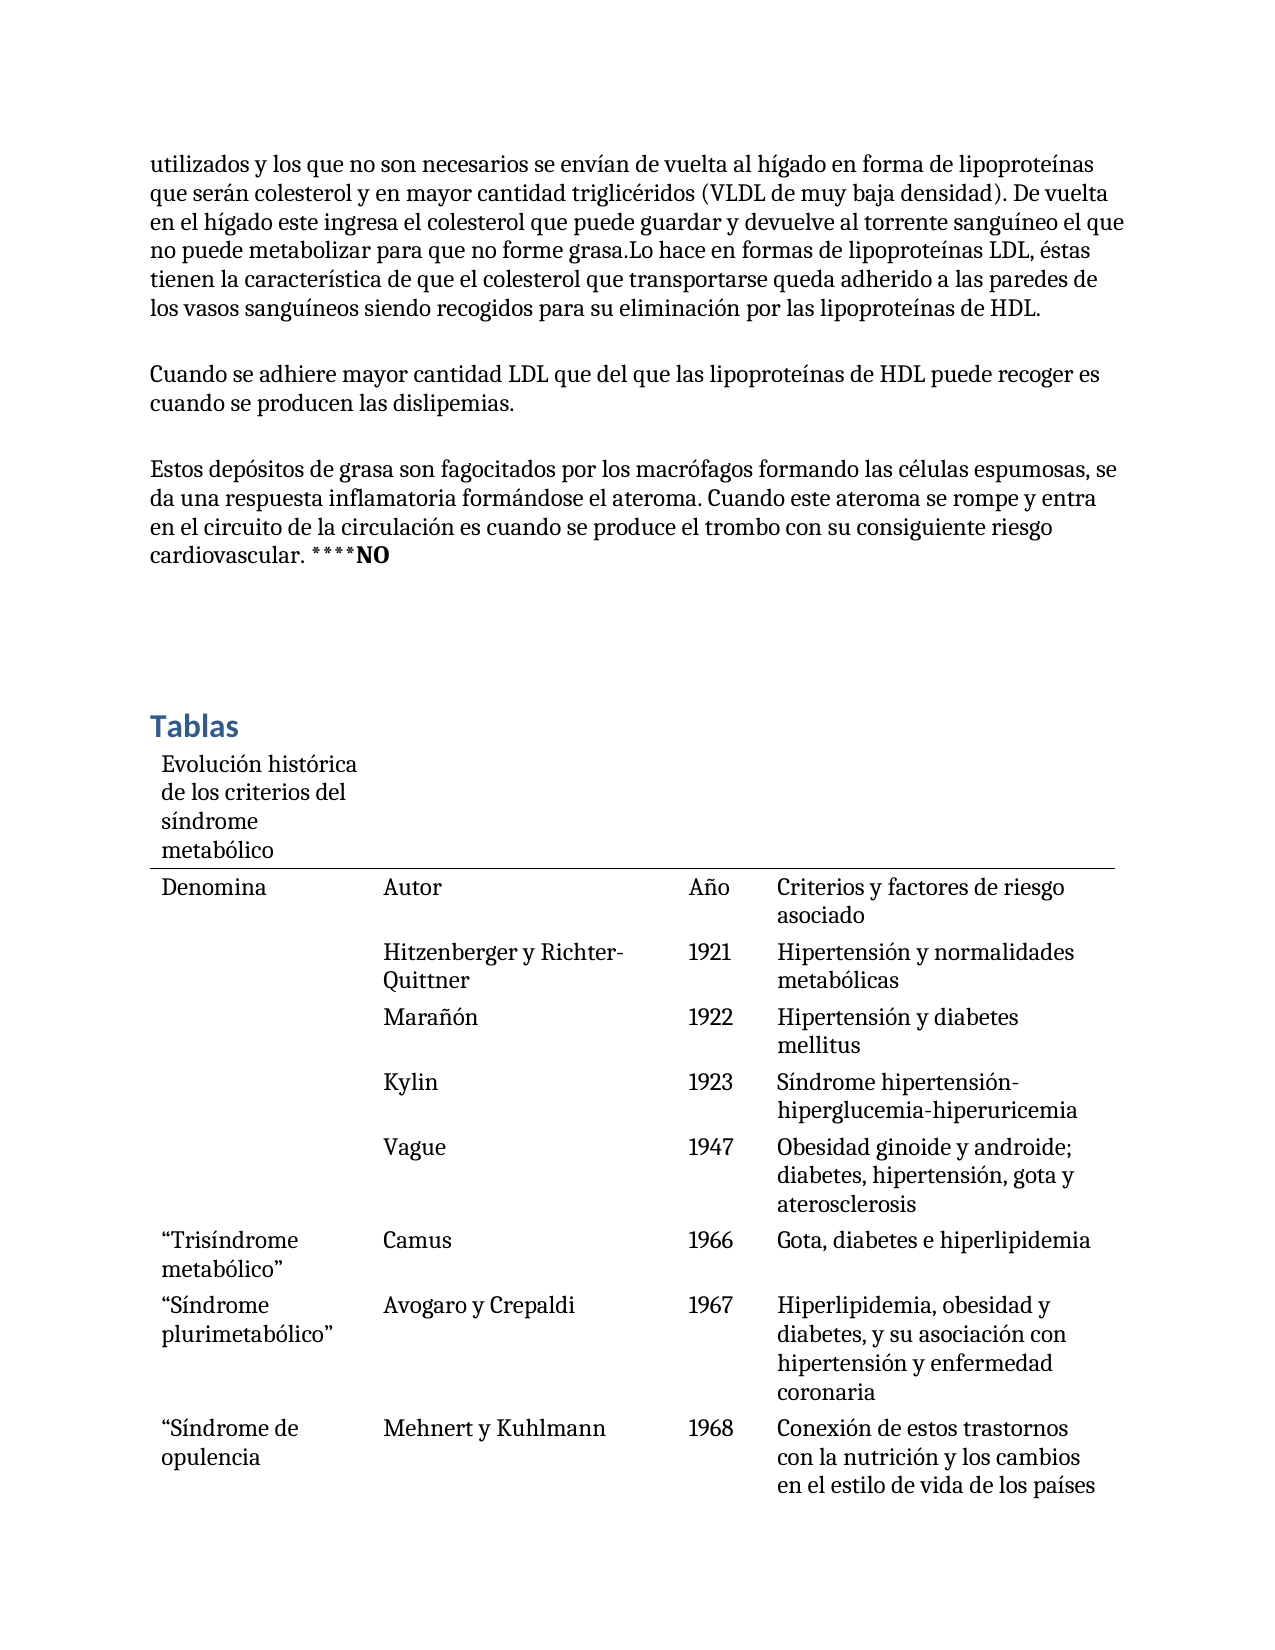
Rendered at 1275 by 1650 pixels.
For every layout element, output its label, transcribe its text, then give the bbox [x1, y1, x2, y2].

table_cell [150, 999, 372, 1064]
table_cell [150, 1064, 372, 1129]
table_header [766, 746, 1115, 868]
table_cell Camus [372, 1223, 677, 1287]
table_cell 1922 [678, 999, 766, 1064]
subtitle Tablas [150, 705, 1125, 746]
table_cell Año [678, 869, 766, 934]
table_cell 1921 [678, 934, 766, 999]
table_cell Denomina [150, 869, 372, 934]
table_cell Gota, diabetes e hiperlipidemia [766, 1223, 1115, 1287]
table_cell “Síndrome plurimetabólico” [150, 1288, 372, 1410]
table_cell [150, 1129, 372, 1222]
table_cell Hiperlipidemia, obesidad y diabetes, y su asociación con hipertensión y enfermedad coronaria [766, 1288, 1115, 1410]
table_cell Conexión de estos trastornos con la nutrición y los cambios en el estilo de vida de los países [766, 1410, 1115, 1500]
table_cell Hipertensión y normalidades metabólicas [766, 934, 1115, 999]
table_header Evolución histórica de los criterios del síndrome metabólico [150, 746, 372, 868]
table_cell Kylin [372, 1064, 677, 1129]
table_cell 1968 [678, 1410, 766, 1500]
table_header [678, 746, 766, 868]
text Cuando se adhiere mayor cantidad LDL que del que las lipoproteínas de HDL puede recoger es cuando se producen las dislipemias. [150, 360, 1125, 417]
table_cell [150, 934, 372, 999]
table_header [372, 746, 677, 868]
table_cell Obesidad ginoide y androide; diabetes, hipertensión, gota y aterosclerosis [766, 1129, 1115, 1222]
table_cell Síndrome hipertensión-hiperglucemia-hiperuricemia [766, 1064, 1115, 1129]
text Estos depósitos de grasa son fagocitados por los macrófagos formando las células espumosas, se da una respuesta inflamatoria formándose el ateroma. Cuando este ateroma se rompe y entra en el circuito de la circulación es cuando se produce el trombo con su consiguiente riesgo cardiovascular. ****NO [150, 455, 1125, 570]
table_cell Vague [372, 1129, 677, 1222]
table_cell 1966 [678, 1223, 766, 1287]
text utilizados y los que no son necesarios se envían de vuelta al hígado en forma de lipoproteínas que serán colesterol y en mayor cantidad triglicéridos (VLDL de muy baja densidad). De vuelta en el hígado este ingresa el colesterol que puede guardar y devuelve al torrente sanguíneo el que no puede metabolizar para que no forme grasa.Lo hace en formas de lipoproteínas LDL, éstas tienen la característica de que el colesterol que transportarse queda adherido a las paredes de los vasos sanguíneos siendo recogidos para su eliminación por las lipoproteínas de HDL. [150, 150, 1125, 322]
table_cell Criterios y factores de riesgo asociado [766, 869, 1115, 934]
table_cell 1923 [678, 1064, 766, 1129]
table_cell 1967 [678, 1288, 766, 1410]
table_cell Marañón [372, 999, 677, 1064]
table_cell 1947 [678, 1129, 766, 1222]
table_cell “Síndrome de opulencia [150, 1410, 372, 1500]
table_cell Mehnert y Kuhlmann [372, 1410, 677, 1500]
table_cell Autor [372, 869, 677, 934]
table_cell Avogaro y Crepaldi [372, 1288, 677, 1410]
table_cell “Trisíndrome metabólico” [150, 1223, 372, 1287]
table_cell Hitzenberger y Richter-Quittner [372, 934, 677, 999]
table_cell Hipertensión y diabetes mellitus [766, 999, 1115, 1064]
